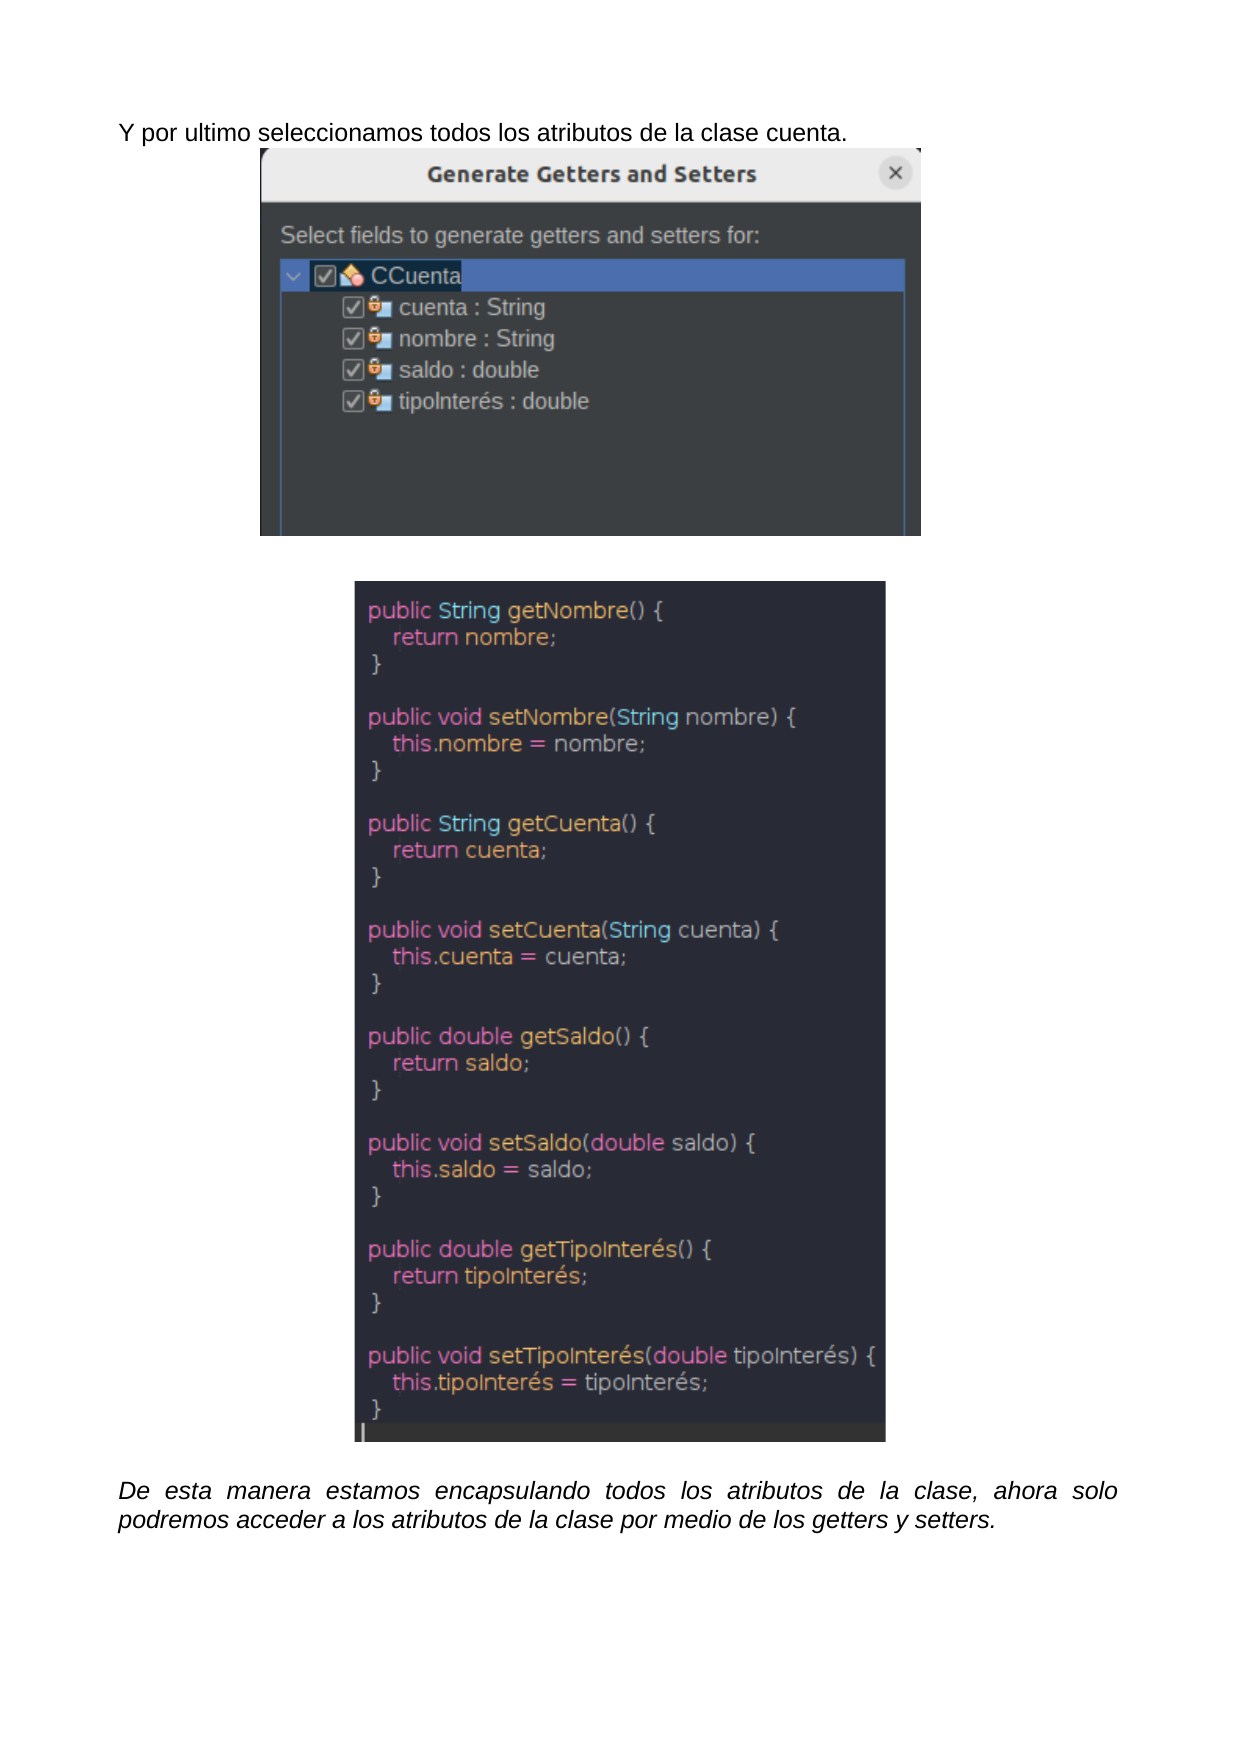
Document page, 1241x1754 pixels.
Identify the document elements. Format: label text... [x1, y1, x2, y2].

picture [354, 581, 886, 1442]
subtitle Y por ultimo seleccionamos todos los atributos de la clase cuenta. [118, 118, 1122, 147]
picture [260, 148, 921, 536]
text De esta manera estamos encapsulando todos los atributos de la clase, ahora solo podremos acceder a los atributos de la clase por medio de los getters y setters. [118, 1476, 1122, 1534]
